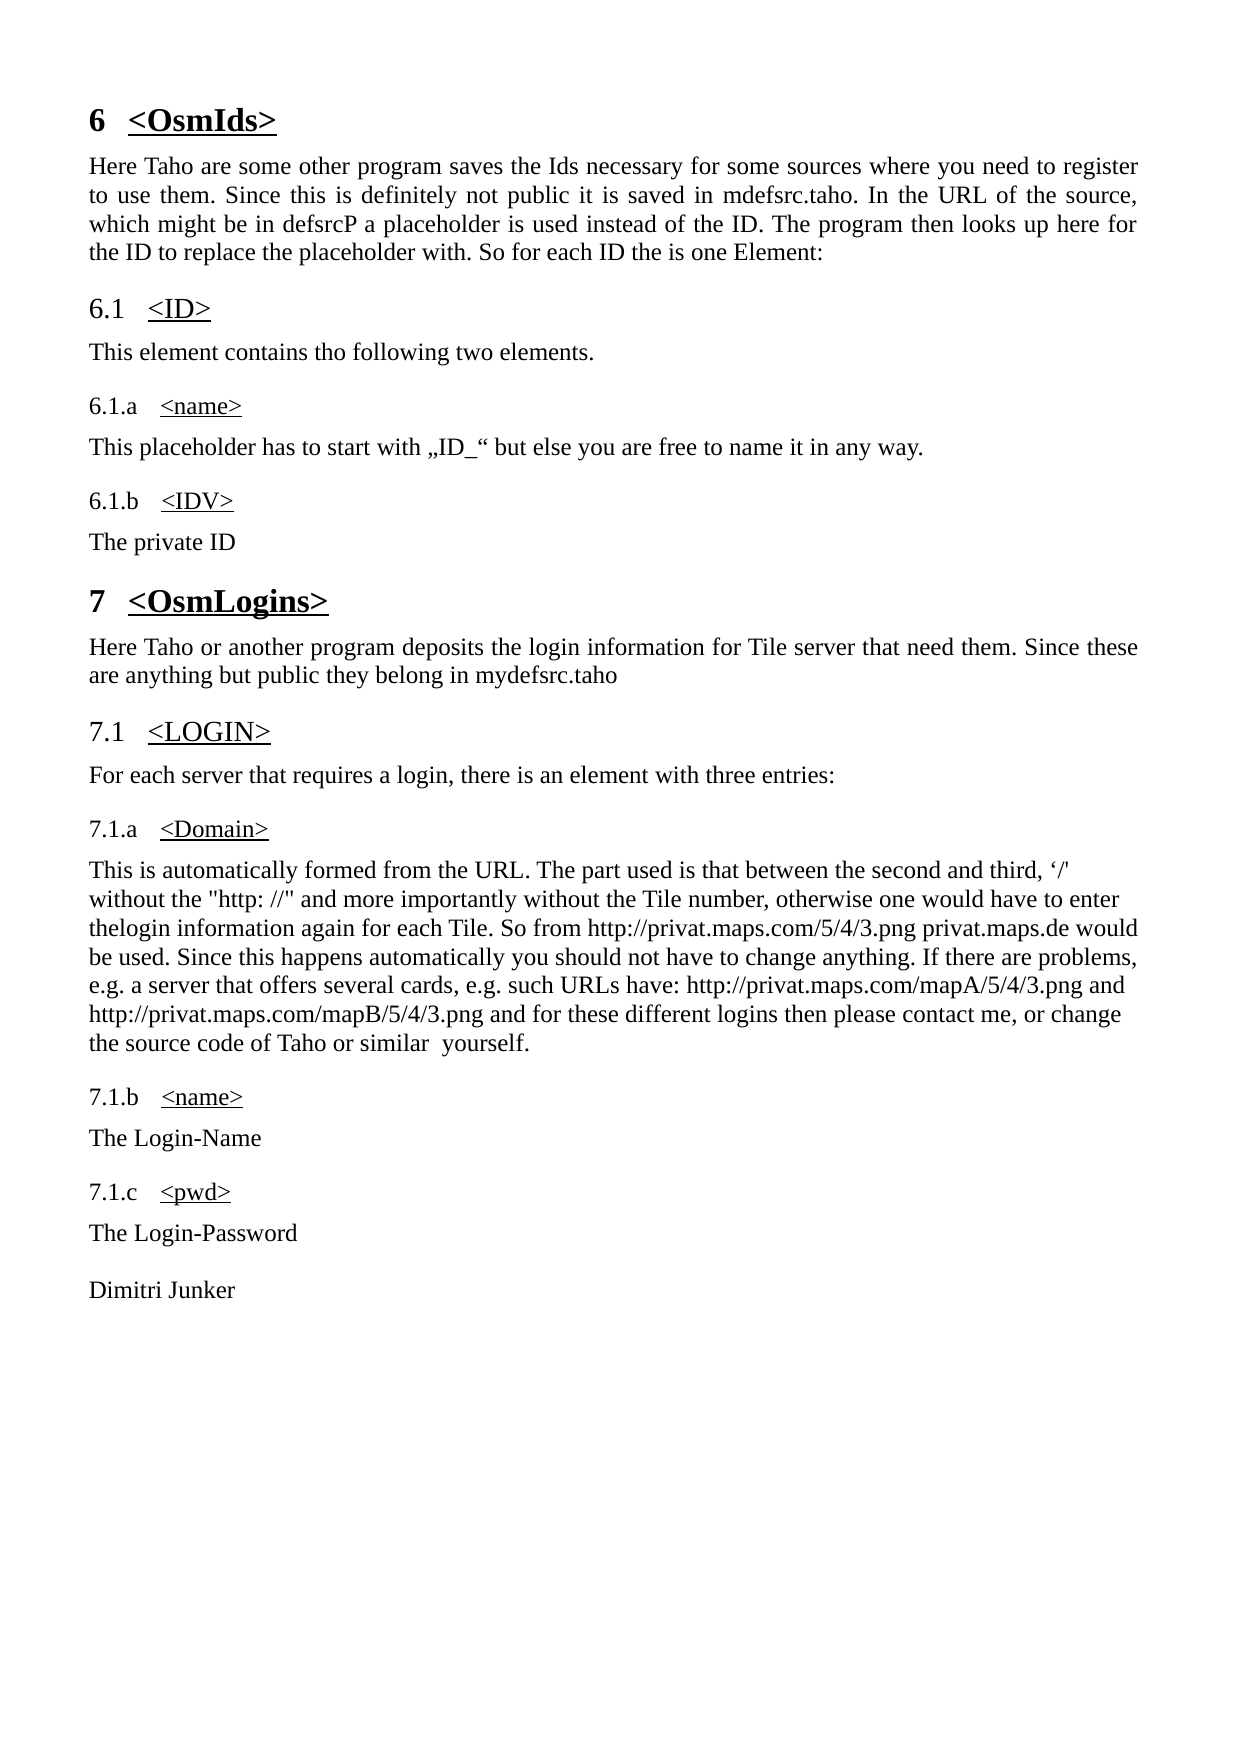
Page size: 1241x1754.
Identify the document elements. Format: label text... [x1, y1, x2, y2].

subtitle <OsmIds> [88, 100, 1140, 139]
subtitle <pwd> [88, 1177, 1140, 1205]
text Here Taho or another program deposits the login information for Tile server that need them. Since these are anything but public they belong in mydefsrc.taho [88, 632, 1140, 689]
text Dimitri Junker [88, 1275, 1140, 1304]
subtitle <IDV> [88, 486, 1140, 515]
text The private ID [88, 527, 1140, 556]
subtitle <name> [88, 391, 1140, 420]
subtitle <Domain> [88, 814, 1140, 843]
subtitle <LOGIN> [88, 714, 1140, 748]
text This element contains tho following two elements. [88, 337, 1140, 366]
text The Login-Name [88, 1123, 1140, 1152]
text This is automatically formed from the URL. The part used is that between the second and third, ‘/' without the "http: //" and more importantly without the Tile number, otherwise one would have to enter thelogin information again for each Tile. So from http://privat.maps.com/5/4/3.png privat.maps.de would be used. Since this happens automatically you should not have to change anything. If there are problems, e.g. a server that offers several cards, e.g. such URLs have: http://privat.maps.com/mapA/5/4/3.png and http://privat.maps.com/mapB/5/4/3.png and for these different logins then please contact me, or change the source code of Taho or similar yourself. [88, 855, 1140, 1057]
text This placeholder has to start with „ID_“ but else you are free to name it in any way. [88, 432, 1140, 461]
text For each server that requires a login, there is an element with three entries: [88, 760, 1140, 789]
subtitle <name> [88, 1082, 1140, 1110]
text Here Taho are some other program saves the Ids necessary for some sources where you need to register to use them. Since this is definitely not public it is saved in mdefsrc.taho. In the URL of the source, which might be in defsrcP a placeholder is used instead of the ID. The program then looks up here for the ID to replace the placeholder with. So for each ID the is one Element: [88, 151, 1140, 266]
subtitle <OsmLogins> [88, 581, 1140, 619]
text The Login-Password [88, 1218, 1140, 1247]
subtitle <ID> [88, 291, 1140, 325]
